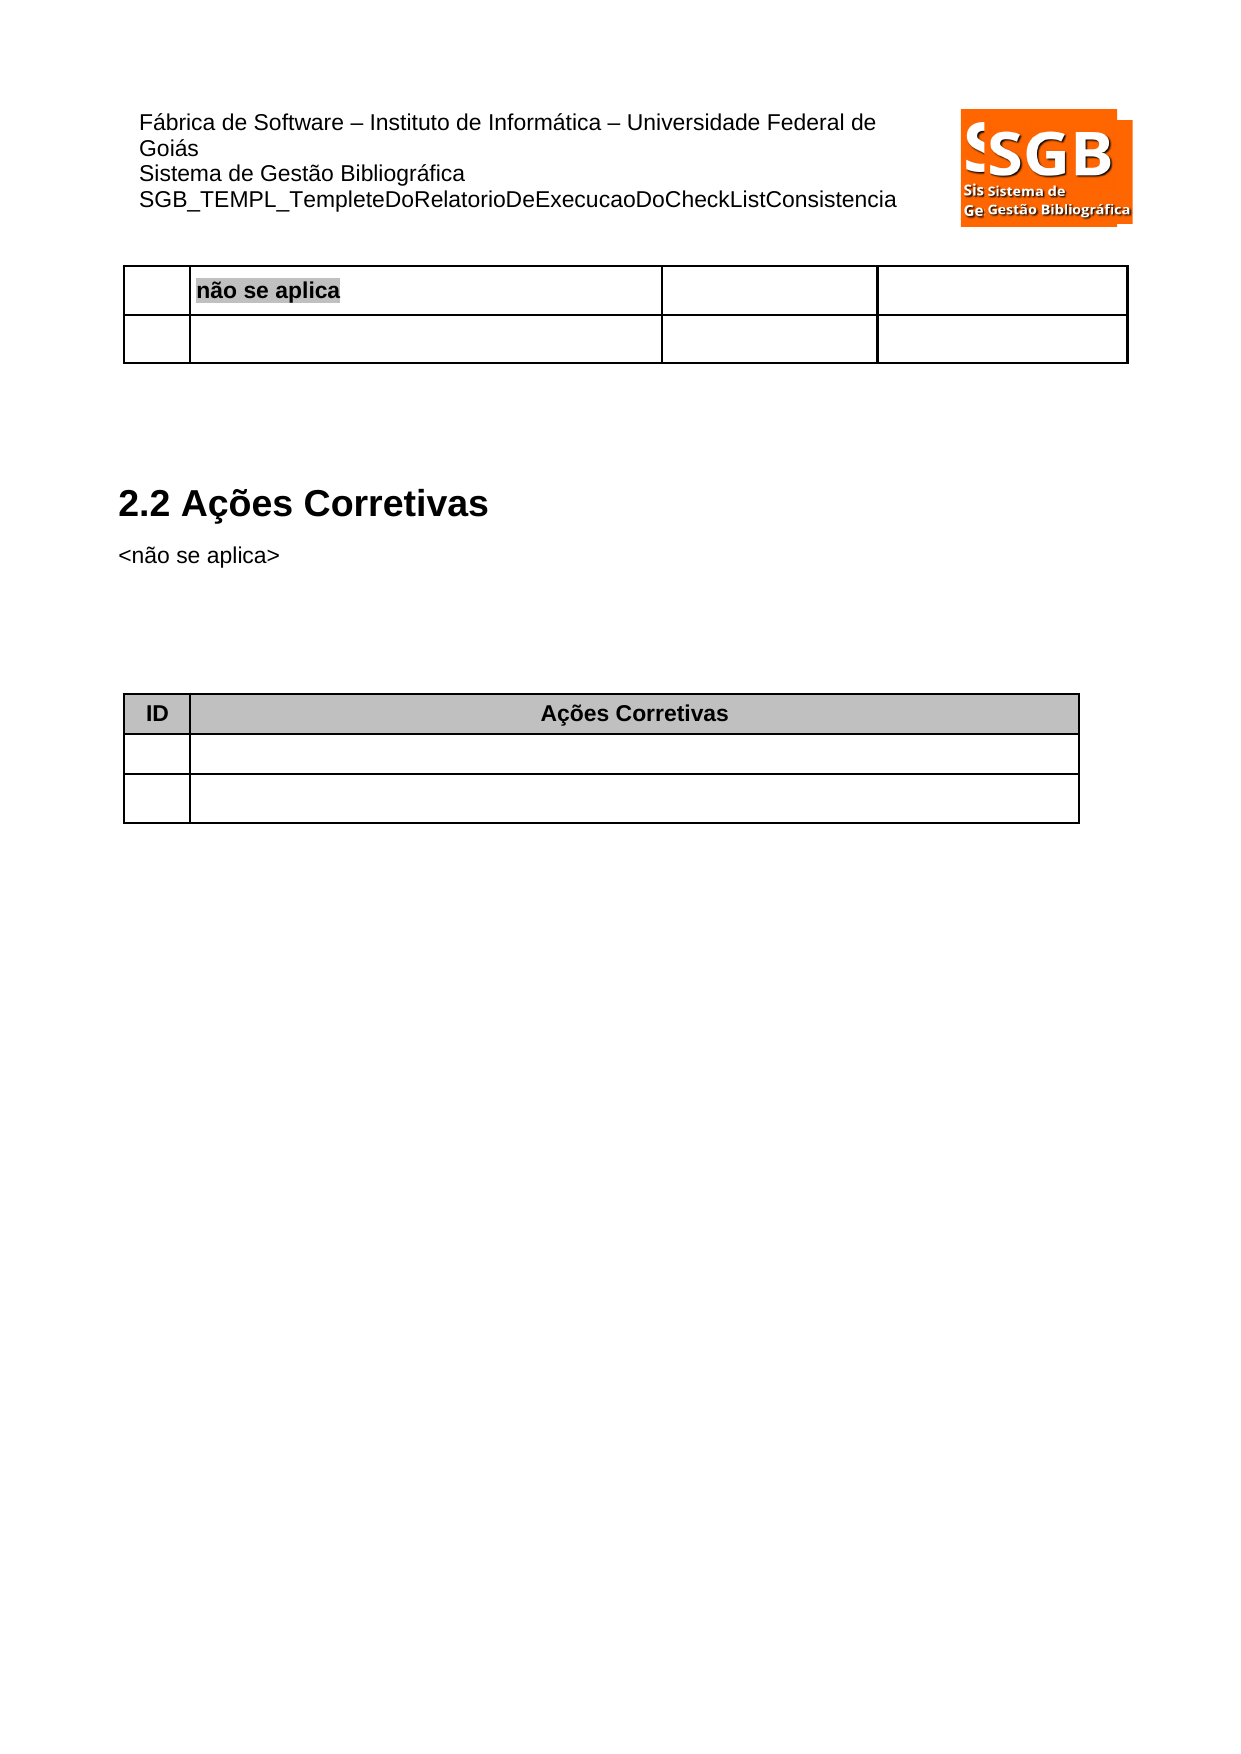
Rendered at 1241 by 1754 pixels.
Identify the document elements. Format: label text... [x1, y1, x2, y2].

table_cell não se aplica [191, 267, 661, 313]
picture [960, 109, 1133, 227]
table_cell [191, 775, 1078, 822]
table_cell [125, 267, 189, 313]
table_cell [879, 316, 1126, 362]
table_header ID [125, 695, 189, 733]
text <não se aplica> [118, 543, 1122, 568]
table_cell [663, 267, 876, 313]
table_header Ações Corretivas [191, 695, 1078, 733]
table_cell [663, 316, 876, 362]
table_cell [191, 735, 1078, 773]
table_cell [125, 316, 189, 362]
table_cell [125, 775, 189, 822]
table_cell [879, 267, 1126, 313]
table_cell [191, 316, 661, 362]
table_cell [125, 735, 189, 773]
subtitle 2.2 Ações Corretivas [118, 482, 1122, 524]
